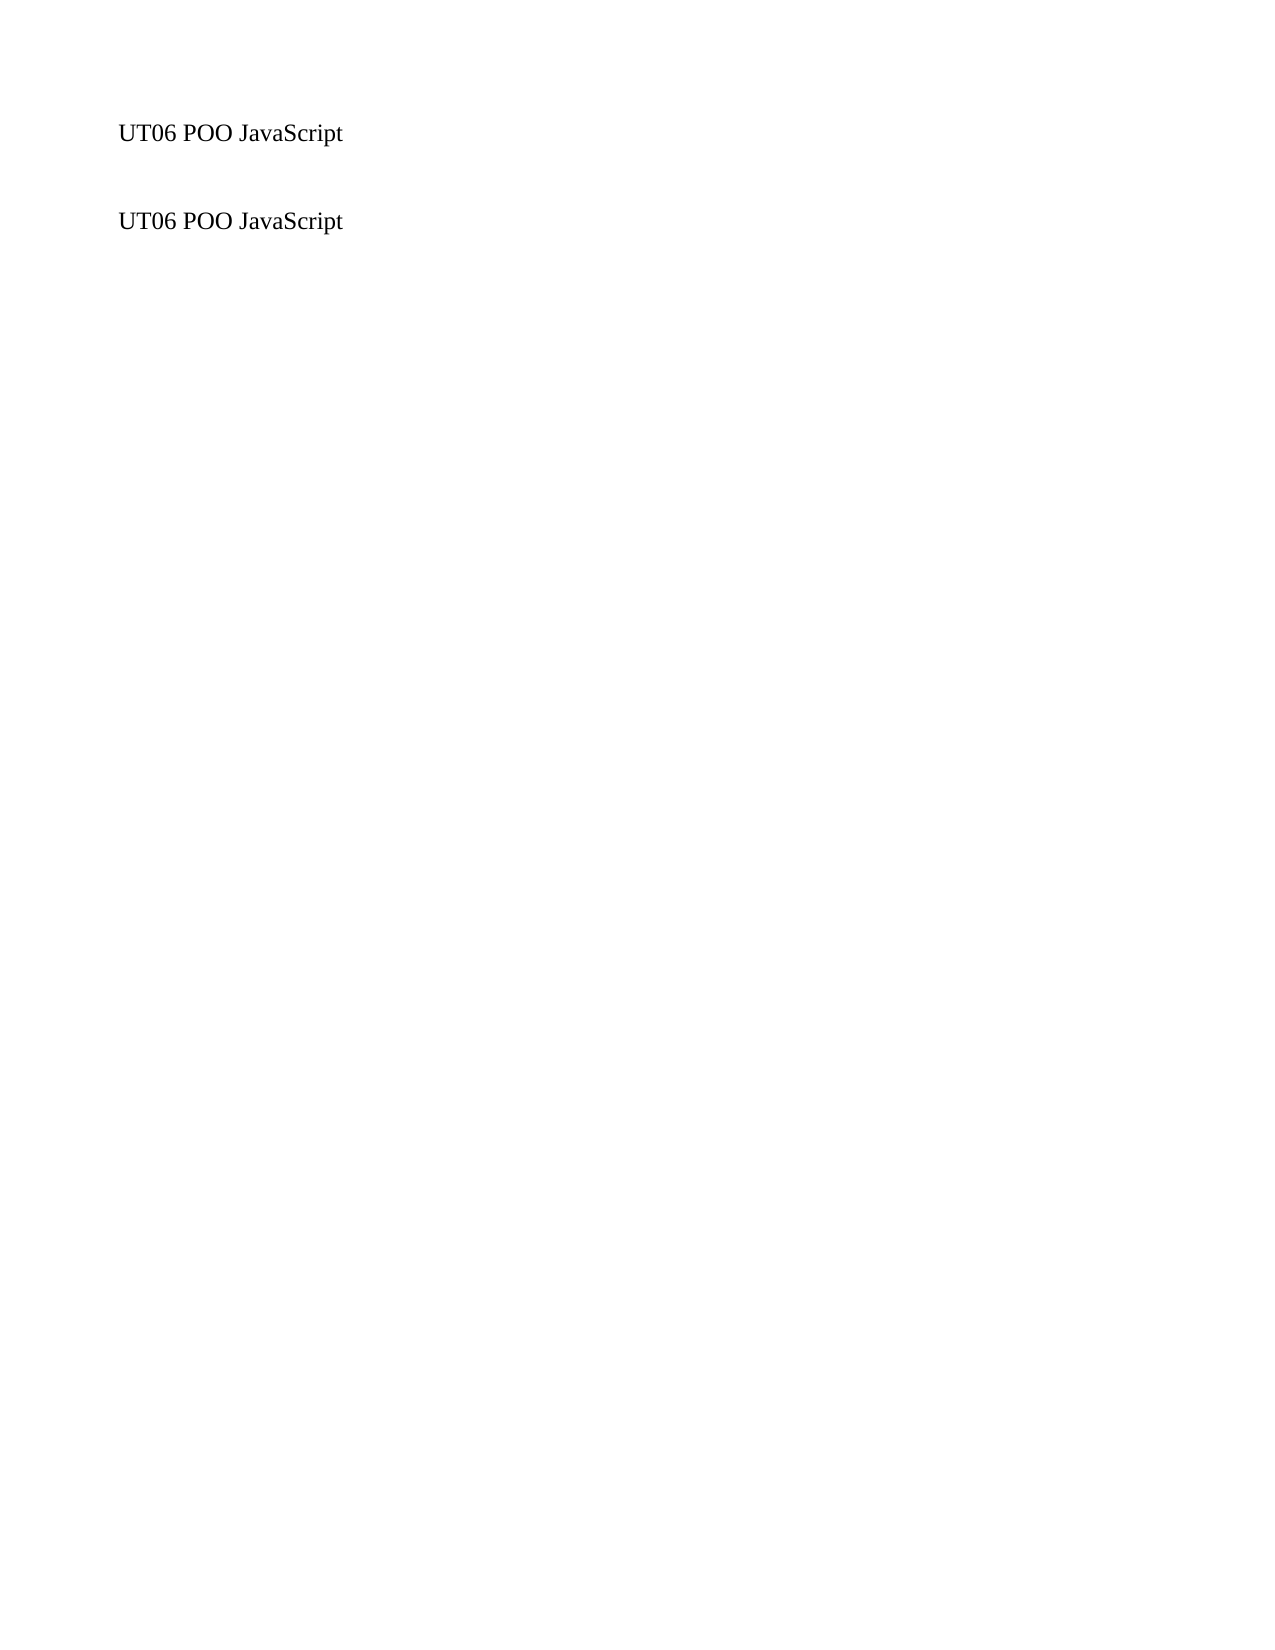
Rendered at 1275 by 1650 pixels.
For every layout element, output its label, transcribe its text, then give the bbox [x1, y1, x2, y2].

text UT06 POO JavaScript [118, 206, 1157, 234]
